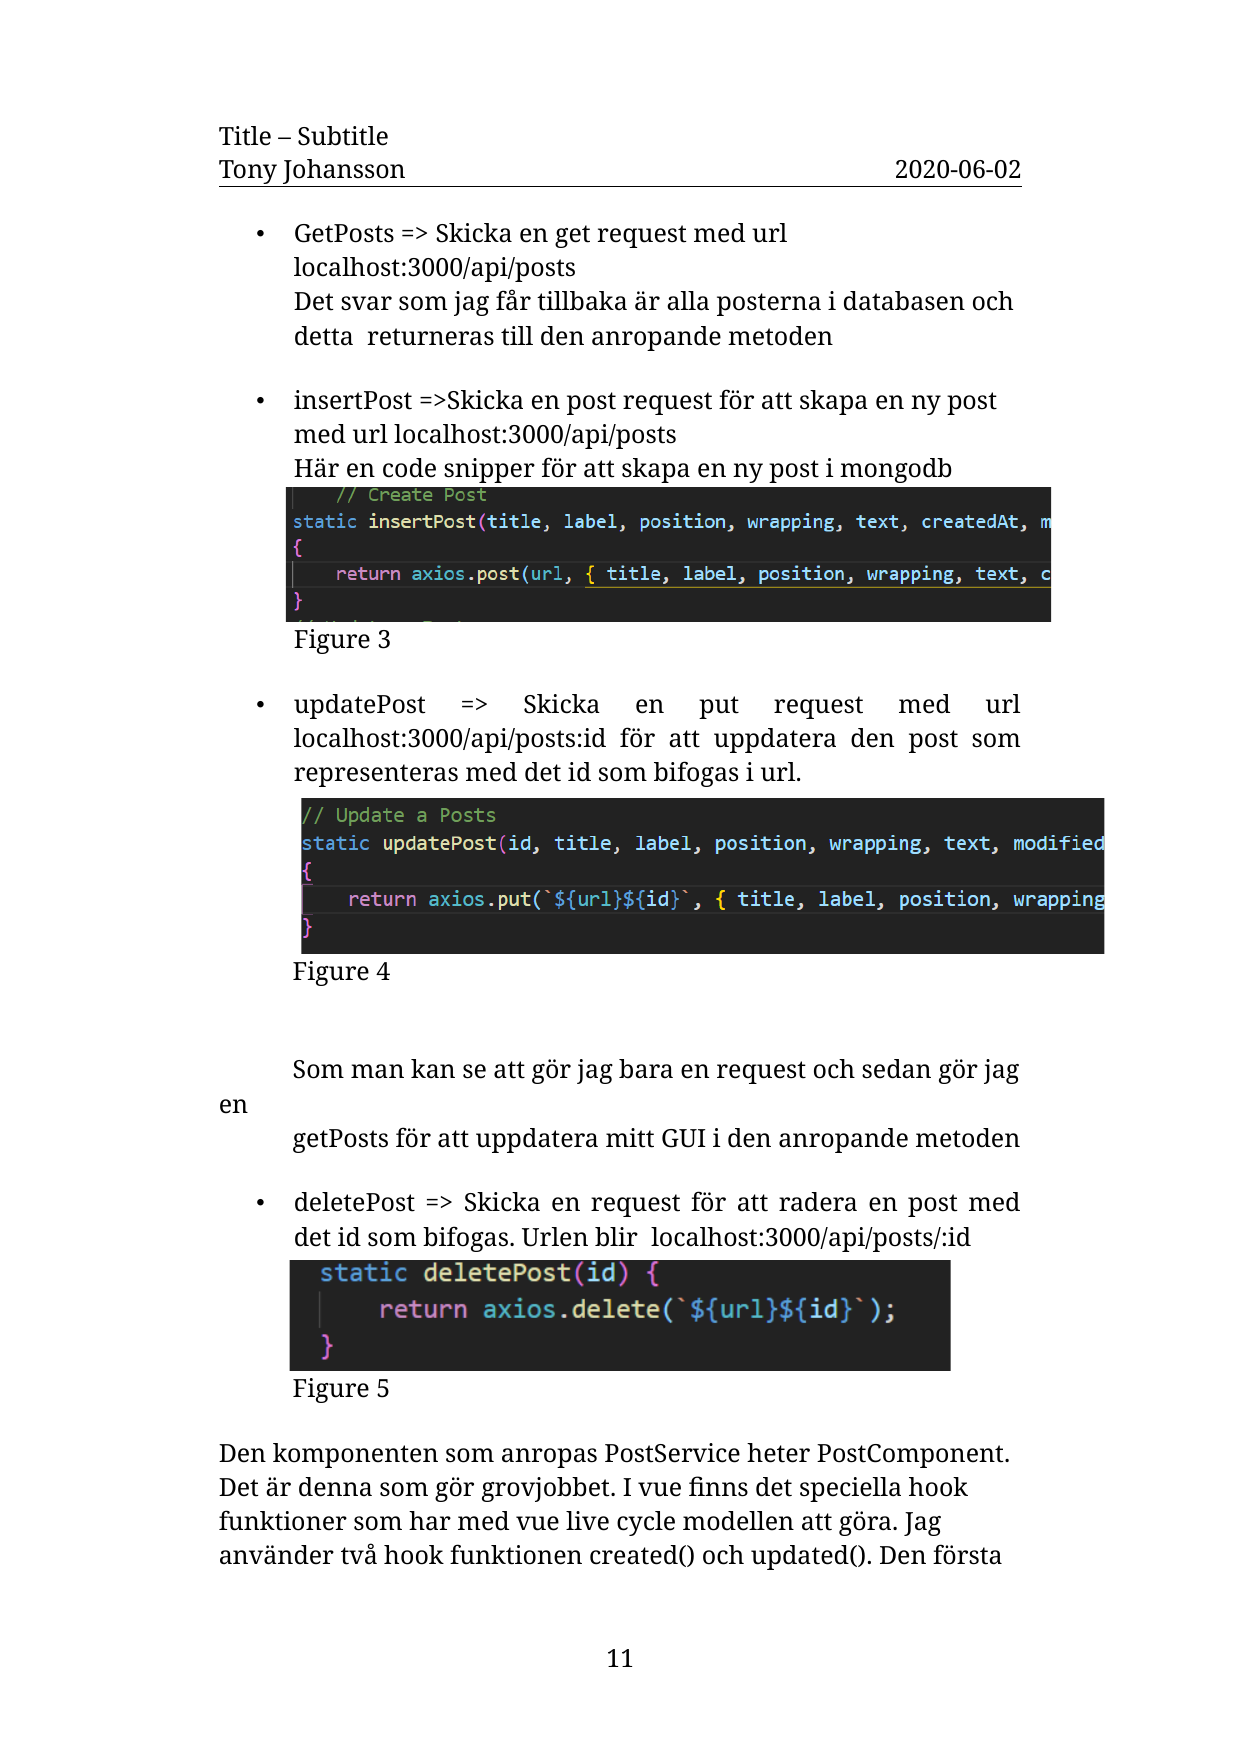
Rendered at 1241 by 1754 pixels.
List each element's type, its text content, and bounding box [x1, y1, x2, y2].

list deletePost => Skicka en request för att radera en post med det id som bifogas. Urlen blir localhost:3000/api/posts/:id [256, 1185, 1022, 1253]
text Figure 5 [218, 1284, 1022, 1404]
list GetPosts => Skicka en get request med url localhost:3000/api/posts Det svar som jag får tillbaka är alla posterna i databasen och detta returneras till den anropande metoden [256, 216, 1022, 352]
text Som man kan se att gör jag bara en request och sedan gör jag en getPosts för att uppdatera mitt GUI i den anropande metoden [218, 1018, 1022, 1154]
list updatePost => Skicka en put request med url localhost:3000/api/posts:id för att uppdatera den post som representeras med det id som bifogas i url. [256, 687, 1022, 789]
picture [285, 487, 1052, 622]
picture [301, 798, 1105, 954]
list insertPost =>Skicka en post request för att skapa en ny post med url localhost:3000/api/posts Här en code snipper för att skapa en ny post i mongodb Figure 3 [256, 383, 1022, 656]
picture [289, 1260, 951, 1371]
text Figure 4 [218, 819, 1022, 987]
text Den komponenten som anropas PostService heter PostComponent. Det är denna som gör grovjobbet. I vue finns det speciella hook funktioner som har med vue live cycle modellen att göra. Jag använder två hook funktionen created() och updated(). Den första [218, 1435, 1022, 1572]
